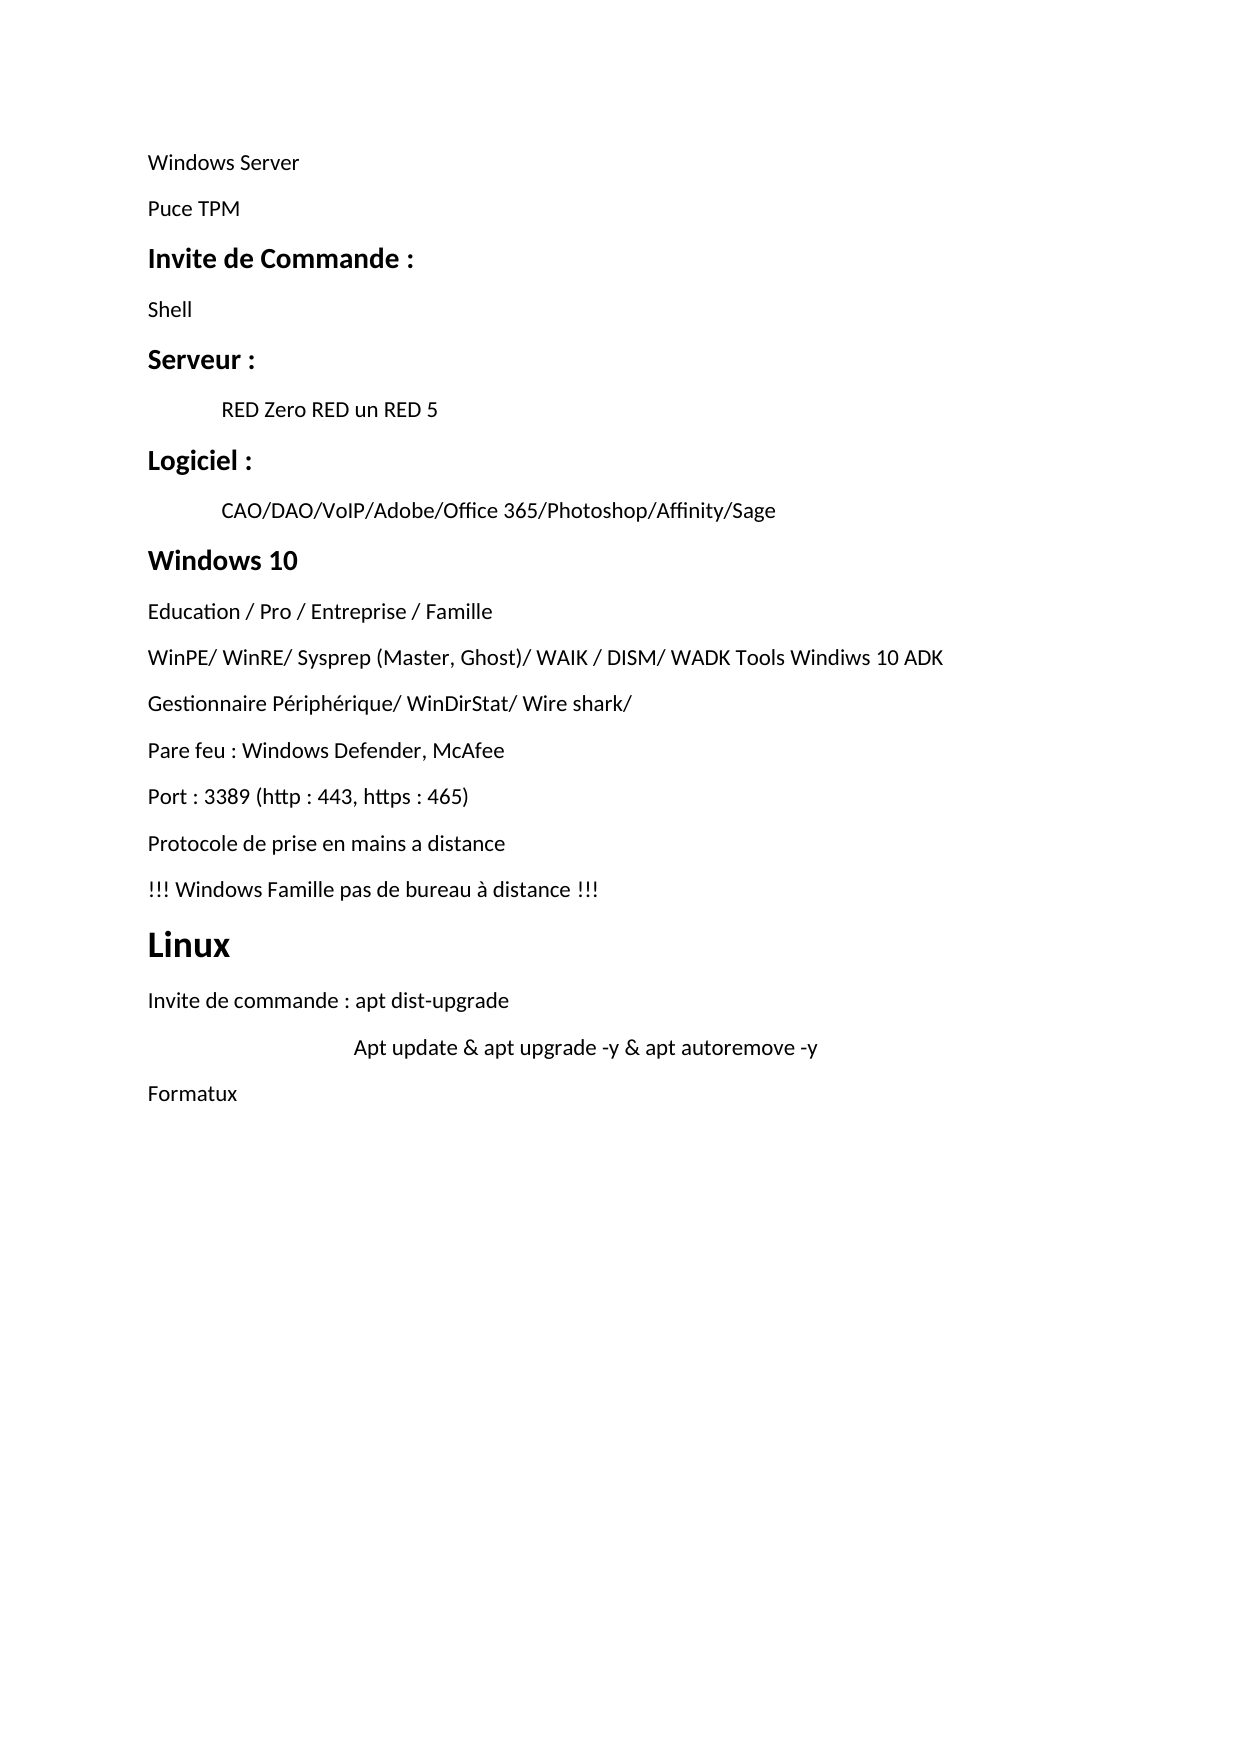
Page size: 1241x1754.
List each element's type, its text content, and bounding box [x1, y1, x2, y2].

text Apt update & apt upgrade -y & apt autoremove -y [148, 1033, 1093, 1061]
text Pare feu : Windows Defender, McAfee [148, 736, 1093, 764]
text Linux [148, 921, 1093, 967]
text Logiciel : [148, 442, 1093, 477]
text Protocole de prise en mains a distance [148, 829, 1093, 857]
text Puce TPM [148, 194, 1093, 222]
text CAO/DAO/VoIP/Adobe/Office 365/Photoshop/Affinity/Sage [148, 496, 1093, 524]
text Gestionnaire Périphérique/ WinDirStat/ Wire shark/ [148, 689, 1093, 718]
text !!! Windows Famille pas de bureau à distance !!! [148, 875, 1093, 903]
text Formatux [148, 1079, 1093, 1107]
text Shell [148, 295, 1093, 323]
text WinPE/ WinRE/ Sysprep (Master, Ghost)/ WAIK / DISM/ WADK Tools Windiws 10 ADK [148, 643, 1093, 671]
text Invite de commande : apt dist-upgrade [148, 987, 1093, 1014]
text Windows 10 [148, 542, 1093, 578]
text Port : 3389 (http : 443, https : 465) [148, 782, 1093, 810]
text RED Zero RED un RED 5 [148, 395, 1093, 423]
text Education / Pro / Entreprise / Famille [148, 597, 1093, 625]
text Invite de Commande : [148, 240, 1093, 276]
text Windows Server [148, 148, 1093, 176]
text Serveur : [148, 341, 1093, 377]
